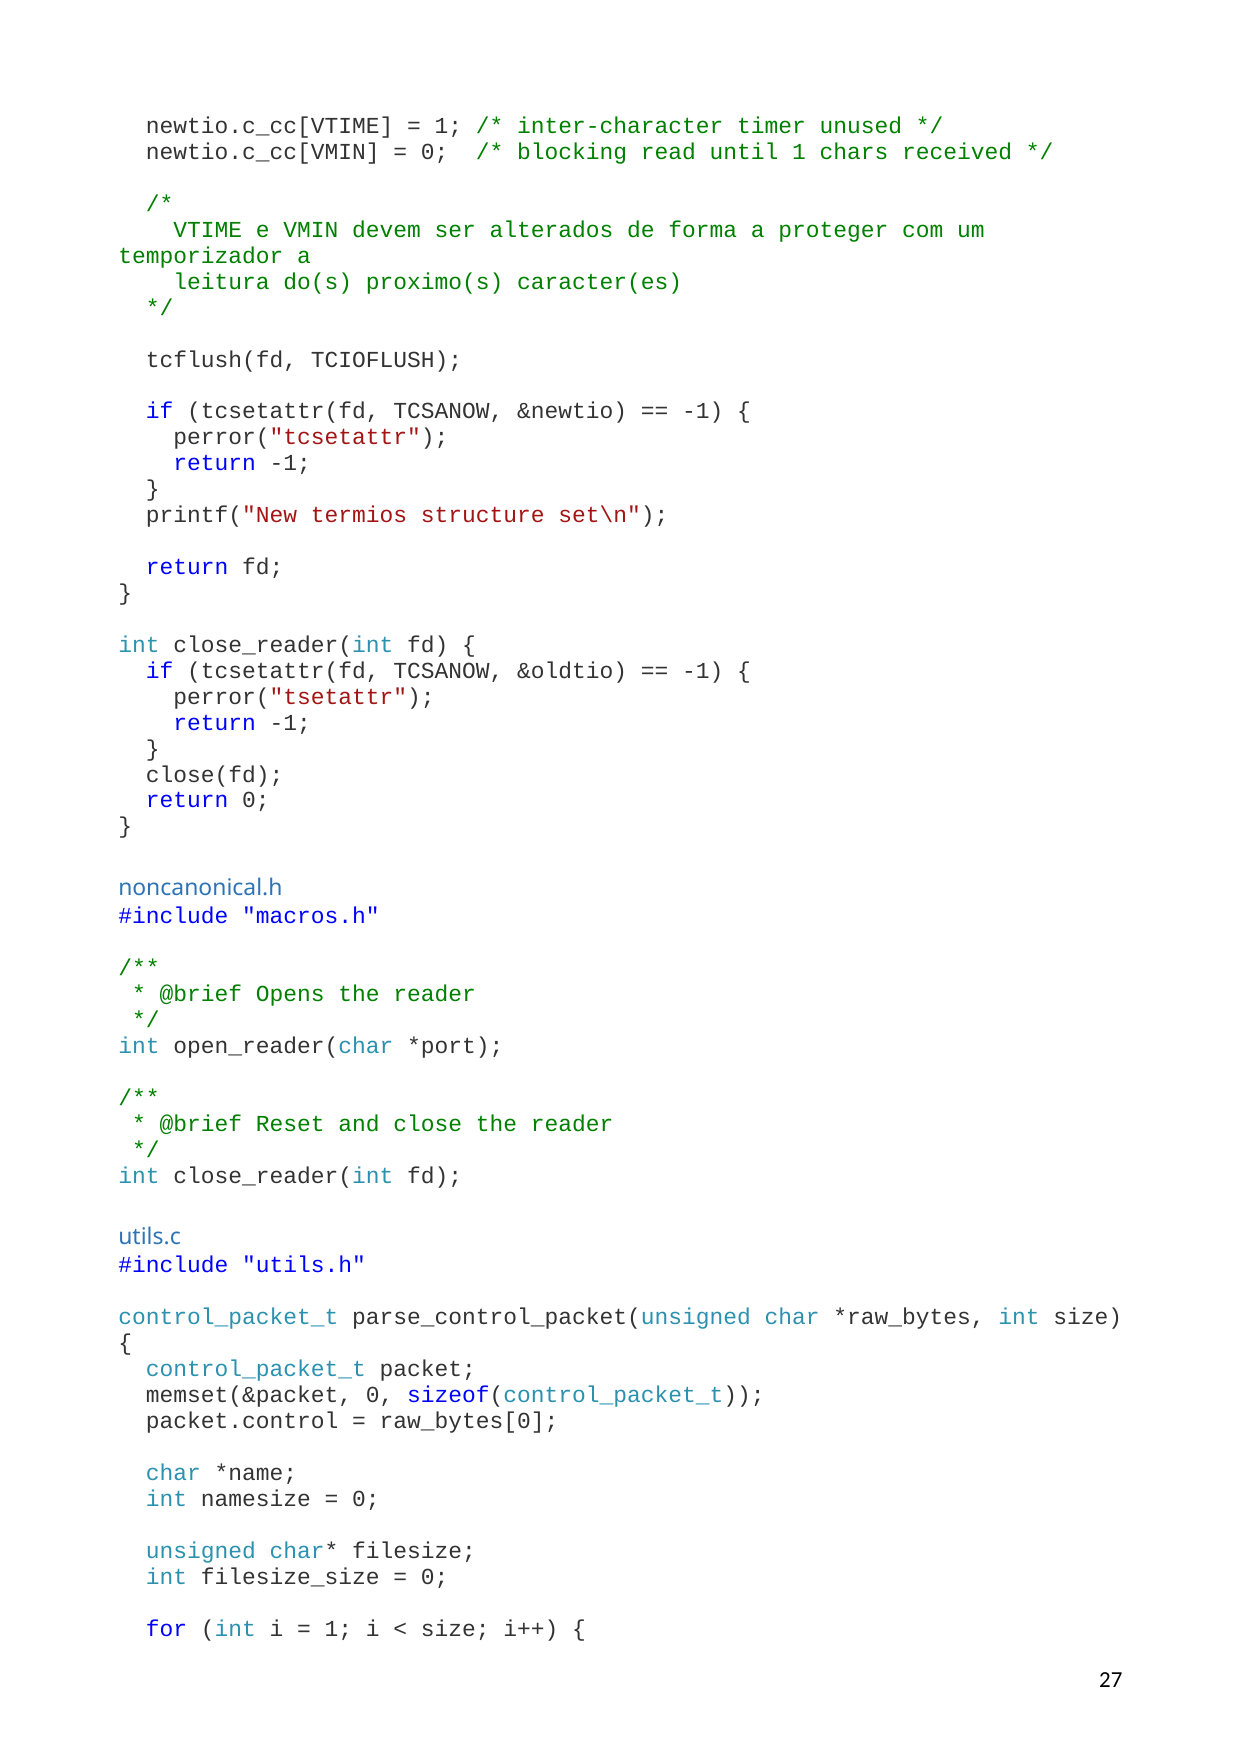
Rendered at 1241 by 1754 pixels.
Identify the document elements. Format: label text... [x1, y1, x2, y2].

text memset(&packet, 0, sizeof(control_packet_t)); [118, 1383, 1122, 1409]
text /** [118, 956, 1122, 982]
text #include "macros.h" [118, 904, 1122, 931]
text } [118, 581, 1122, 607]
text return fd; [118, 555, 1122, 581]
text char *name; [118, 1461, 1122, 1487]
text VTIME e VMIN devem ser alterados de forma a proteger com um temporizador a [118, 218, 1122, 270]
text return 0; [118, 789, 1122, 815]
text newtio.c_cc[VMIN] = 0; /* blocking read until 1 chars received */ [118, 140, 1122, 166]
text control_packet_t parse_control_packet(unsigned char *raw_bytes, int size) { [118, 1306, 1122, 1357]
text int namesize = 0; [118, 1487, 1122, 1513]
text * @brief Opens the reader [118, 982, 1122, 1008]
text unsigned char* filesize; [118, 1539, 1122, 1565]
text tcflush(fd, TCIOFLUSH); [118, 348, 1122, 374]
text close(fd); [118, 763, 1122, 789]
text int close_reader(int fd); [118, 1164, 1122, 1190]
text perror("tcsetattr"); [118, 426, 1122, 452]
text leitura do(s) proximo(s) caracter(es) [118, 270, 1122, 296]
text perror("tsetattr"); [118, 685, 1122, 711]
text */ [118, 1138, 1122, 1164]
text int filesize_size = 0; [118, 1565, 1122, 1591]
text /* [118, 192, 1122, 218]
text return -1; [118, 452, 1122, 478]
subtitle utils.c [118, 1220, 1122, 1251]
text if (tcsetattr(fd, TCSANOW, &newtio) == -1) { [118, 400, 1122, 426]
text #include "utils.h" [118, 1254, 1122, 1280]
text /** [118, 1086, 1122, 1112]
text } [118, 737, 1122, 763]
text newtio.c_cc[VTIME] = 1; /* inter-character timer unused */ [118, 114, 1122, 140]
text packet.control = raw_bytes[0]; [118, 1409, 1122, 1435]
text if (tcsetattr(fd, TCSANOW, &oldtio) == -1) { [118, 659, 1122, 685]
text * @brief Reset and close the reader [118, 1112, 1122, 1138]
text } [118, 815, 1122, 841]
text return -1; [118, 711, 1122, 737]
text */ [118, 296, 1122, 322]
text int close_reader(int fd) { [118, 633, 1122, 659]
text control_packet_t packet; [118, 1357, 1122, 1383]
text int open_reader(char *port); [118, 1034, 1122, 1060]
text } [118, 478, 1122, 503]
subtitle noncanonical.h [118, 871, 1122, 902]
text printf("New termios structure set\n"); [118, 503, 1122, 529]
text */ [118, 1008, 1122, 1034]
text for (int i = 1; i < size; i++) { [118, 1617, 1122, 1643]
